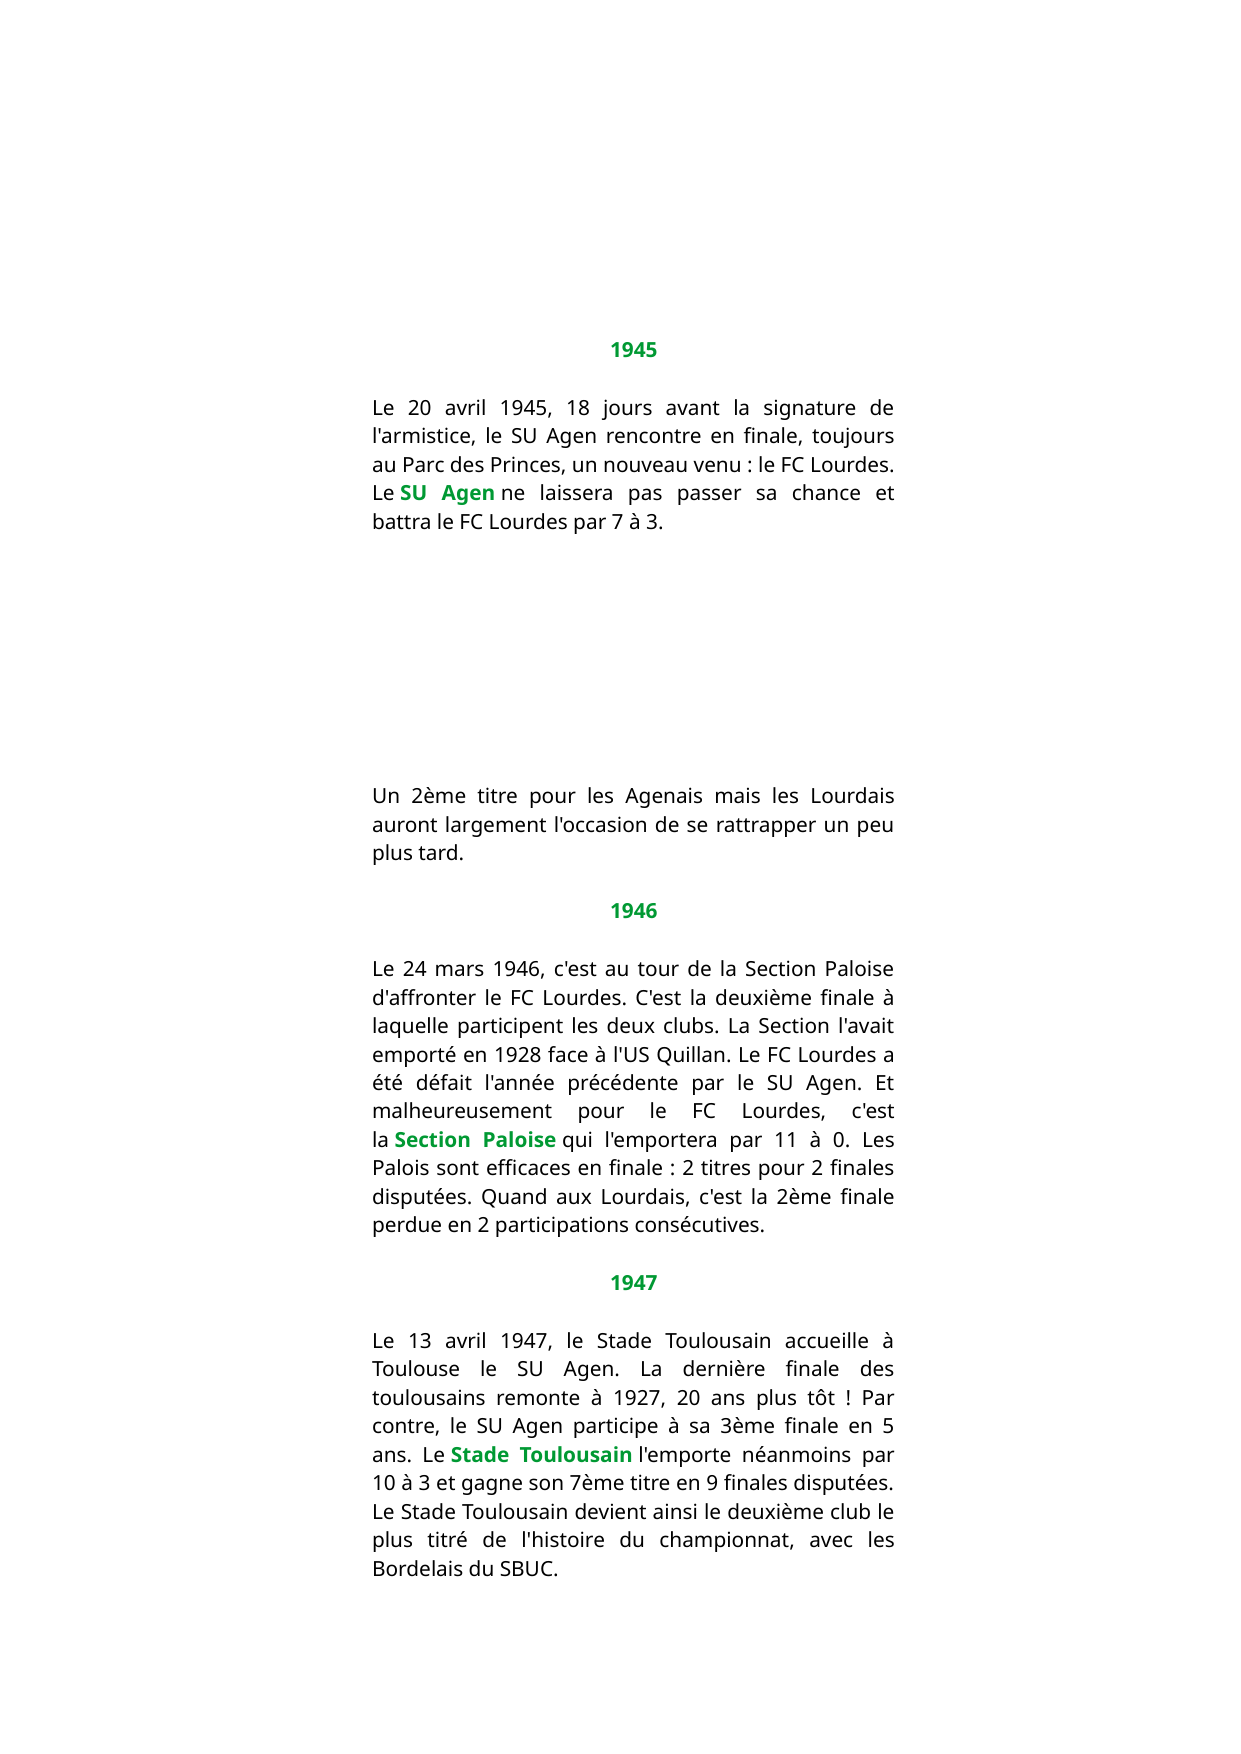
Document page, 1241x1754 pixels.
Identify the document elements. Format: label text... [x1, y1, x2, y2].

table_cell [345, 118, 372, 1612]
table_cell 1945 Le 20 avril 1945, 18 jours avant la signature de l'armistice, le SU Agen rencontre en finale, toujours au Parc des Princes, un nouveau venu : le FC Lourdes. Le SU Agen ne laissera pas passer sa chance et battra le FC Lourdes par 7 à 3. Un 2ème titre pour les Agenais mais les Lourdais auront largement l'occasion de se rattrapper un peu plus tard. 1946 Le 24 mars 1946, c'est au tour de la Section Paloise d'affronter le FC Lourdes. C'est la deuxième finale à laquelle participent les deux clubs. La Section l'avait emporté en 1928 face à l'US Quillan. Le FC Lourdes a été défait l'année précédente par le SU Agen. Et malheureusement pour le FC Lourdes, c'est la Section Paloise qui l'emportera par 11 à 0. Les Palois sont efficaces en finale : 2 titres pour 2 finales disputées. Quand aux Lourdais, c'est la 2ème finale perdue en 2 participations consécutives. 1947 Le 13 avril 1947, le Stade Toulousain accueille à Toulouse le SU Agen. La dernière finale des toulousains remonte à 1927, 20 ans plus tôt ! Par contre, le SU Agen participe à sa 3ème finale en 5 ans. Le Stade Toulousain l'emporte néanmoins par 10 à 3 et gagne son 7ème titre en 9 finales disputées. Le Stade Toulousain devient ainsi le deuxième club le plus titré de l'histoire du championnat, avec les Bordelais du SBUC. [372, 118, 895, 1612]
